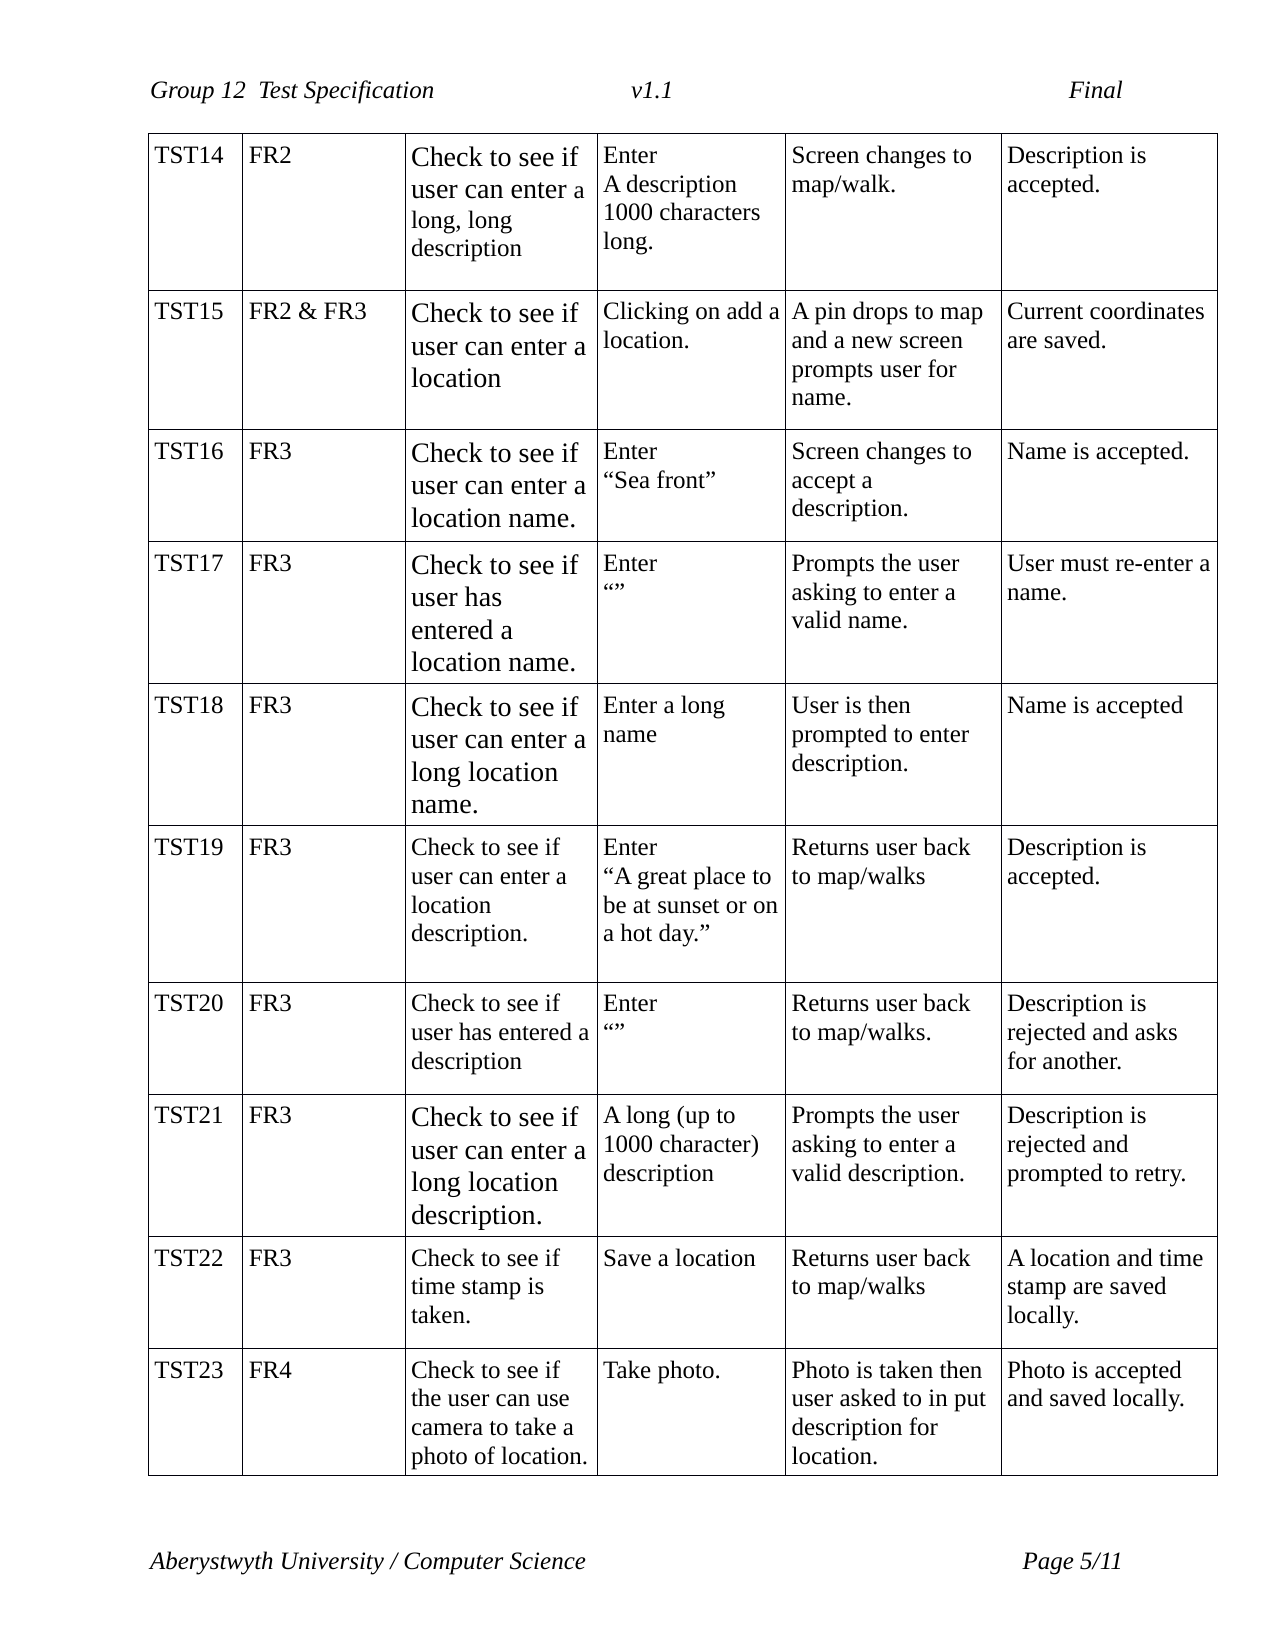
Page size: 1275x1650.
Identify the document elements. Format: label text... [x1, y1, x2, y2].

table_cell Returns user back to map/walks [786, 1237, 1001, 1348]
table_cell Description is accepted. [1002, 134, 1217, 289]
table_cell Check to see if time stamp is taken. [406, 1237, 597, 1348]
table_cell Prompts the user asking to enter a valid description. [786, 1095, 1001, 1236]
table_cell TST14 [149, 134, 242, 289]
table_cell FR3 [243, 430, 405, 541]
table_cell Check to see if user can enter a long location name. [406, 684, 597, 825]
table_cell Enter “” [598, 542, 785, 683]
table_cell TST21 [149, 1095, 242, 1236]
table_cell Description is rejected and asks for another. [1002, 983, 1217, 1094]
table_cell Enter a long name [598, 684, 785, 825]
table_cell A pin drops to map and a new screen prompts user for name. [786, 291, 1001, 429]
table_cell Enter “” [598, 983, 785, 1094]
table_cell FR4 [243, 1349, 405, 1475]
table_cell FR3 [243, 684, 405, 825]
table_cell TST23 [149, 1349, 242, 1475]
table_cell Check to see if user can enter a location description. [406, 826, 597, 982]
table_cell Prompts the user asking to enter a valid name. [786, 542, 1001, 683]
table_cell TST17 [149, 542, 242, 683]
table_cell TST20 [149, 983, 242, 1094]
table_cell FR2 & FR3 [243, 291, 405, 429]
table_cell Save a location [598, 1237, 785, 1348]
table_cell Name is accepted. [1002, 430, 1217, 541]
table_cell A location and time stamp are saved locally. [1002, 1237, 1217, 1348]
table_cell Check to see if user can enter a location name. [406, 430, 597, 541]
table_cell TST19 [149, 826, 242, 982]
table_cell Screen changes to accept a description. [786, 430, 1001, 541]
table_cell Photo is accepted and saved locally. [1002, 1349, 1217, 1475]
table_cell Check to see if user has entered a location name. [406, 542, 597, 683]
table_cell TST15 [149, 291, 242, 429]
table_cell Returns user back to map/walks. [786, 983, 1001, 1094]
table_cell FR3 [243, 983, 405, 1094]
table_cell Description is rejected and prompted to retry. [1002, 1095, 1217, 1236]
table_cell FR3 [243, 1095, 405, 1236]
table_cell FR3 [243, 542, 405, 683]
table_cell Photo is taken then user asked to in put description for location. [786, 1349, 1001, 1475]
table_cell User is then prompted to enter description. [786, 684, 1001, 825]
table_cell FR3 [243, 1237, 405, 1348]
table_cell Check to see if user can enter a long location description. [406, 1095, 597, 1236]
table_cell TST22 [149, 1237, 242, 1348]
table_cell TST18 [149, 684, 242, 825]
table_cell Clicking on add a location. [598, 291, 785, 429]
table_cell Enter “Sea front” [598, 430, 785, 541]
table_cell Returns user back to map/walks [786, 826, 1001, 982]
table_cell Take photo. [598, 1349, 785, 1475]
table_cell Check to see if user can enter a long, long description [406, 134, 597, 289]
table_cell FR2 [243, 134, 405, 289]
table_cell Screen changes to map/walk. [786, 134, 1001, 289]
table_cell TST16 [149, 430, 242, 541]
table_cell User must re-enter a name. [1002, 542, 1217, 683]
table_cell Check to see if user can enter a location [406, 291, 597, 429]
table_cell Check to see if the user can use camera to take a photo of location. [406, 1349, 597, 1475]
table_cell FR3 [243, 826, 405, 982]
table_cell Current coordinates are saved. [1002, 291, 1217, 429]
table_cell Check to see if user has entered a description [406, 983, 597, 1094]
table_cell Name is accepted [1002, 684, 1217, 825]
table_cell Enter A description 1000 characters long. [598, 134, 785, 289]
table_cell A long (up to 1000 character) description [598, 1095, 785, 1236]
table_cell Enter “A great place to be at sunset or on a hot day.” [598, 826, 785, 982]
table_cell Description is accepted. [1002, 826, 1217, 982]
